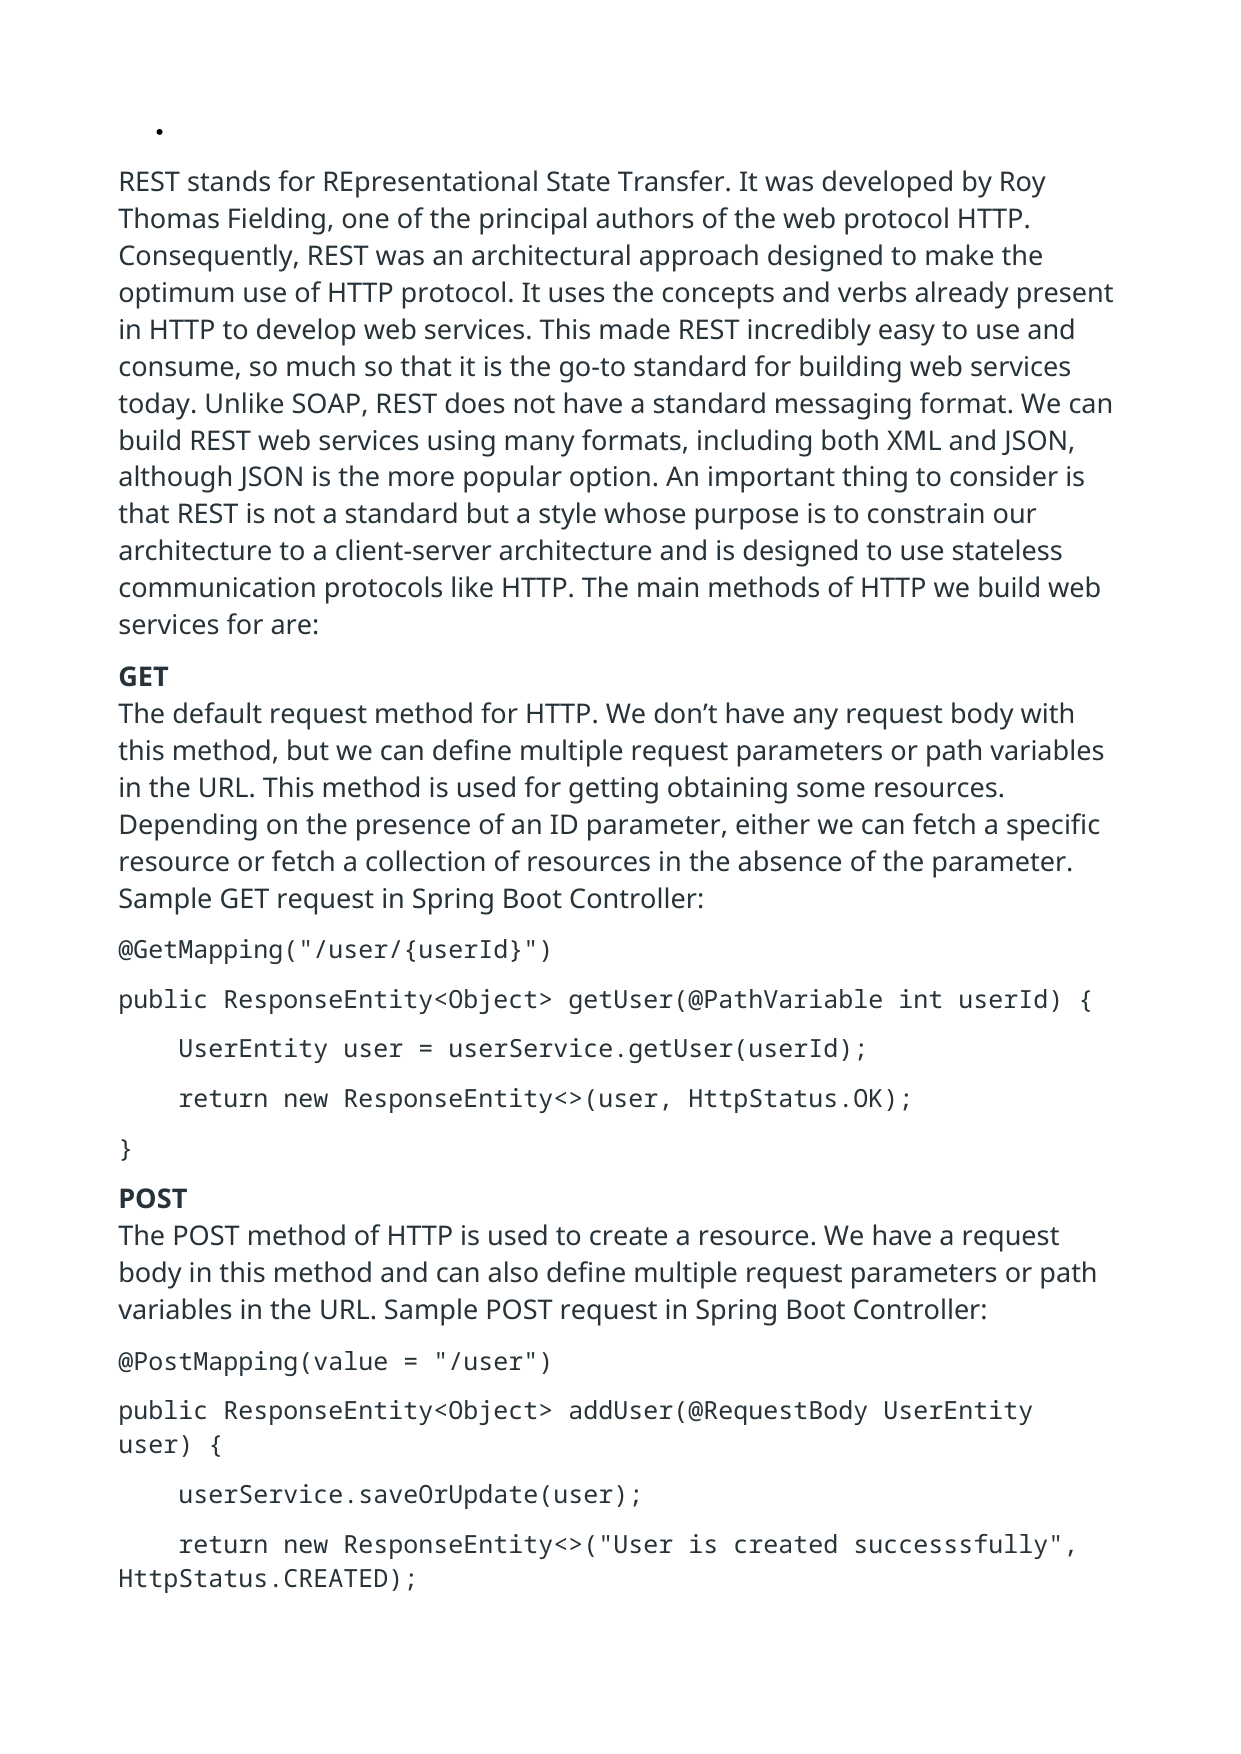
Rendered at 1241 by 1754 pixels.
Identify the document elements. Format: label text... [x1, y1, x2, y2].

text userService.saveOrUpdate(user); [118, 1477, 1122, 1511]
text POST [118, 1180, 1122, 1217]
text The POST method of HTTP is used to create a resource. We have a request body in this method and can also define multiple request parameters or path variables in the URL. Sample POST request in Spring Boot Controller: [118, 1217, 1122, 1327]
text return new ResponseEntity<>("User is created successsfully", HttpStatus.CREATED); [118, 1526, 1122, 1594]
text return new ResponseEntity<>(user, HttpStatus.OK); [118, 1081, 1122, 1115]
text public ResponseEntity<Object> getUser(@PathVariable int userId) { [118, 981, 1122, 1015]
text The default request method for HTTP. We don’t have any request body with this method, but we can define multiple request parameters or path variables in the URL. This method is used for getting obtaining some resources. Depending on the presence of an ID parameter, either we can fetch a specific resource or fetch a collection of resources in the absence of the parameter. Sample GET request in Spring Boot Controller: [118, 695, 1122, 916]
text UserEntity user = userService.getUser(userId); [118, 1031, 1122, 1065]
text @GetMapping("/user/{userId}") [118, 932, 1122, 966]
text @PostMapping(value = "/user") [118, 1343, 1122, 1377]
text REST stands for REpresentational State Transfer. It was developed by Roy Thomas Fielding, one of the principal authors of the web protocol HTTP. Consequently, REST was an architectural approach designed to make the optimum use of HTTP protocol. It uses the concepts and verbs already present in HTTP to develop web services. This made REST incredibly easy to use and consume, so much so that it is the go-to standard for building web services today. Unlike SOAP, REST does not have a standard messaging format. We can build REST web services using many formats, including both XML and JSON, although JSON is the more popular option. An important thing to consider is that REST is not a standard but a style whose purpose is to constrain our architecture to a client-server architecture and is designed to use stateless communication protocols like HTTP. The main methods of HTTP we build web services for are: [118, 163, 1122, 642]
text public ResponseEntity<Object> addUser(@RequestBody UserEntity user) { [118, 1393, 1122, 1461]
text } [118, 1130, 1122, 1164]
text GET [118, 658, 1122, 695]
